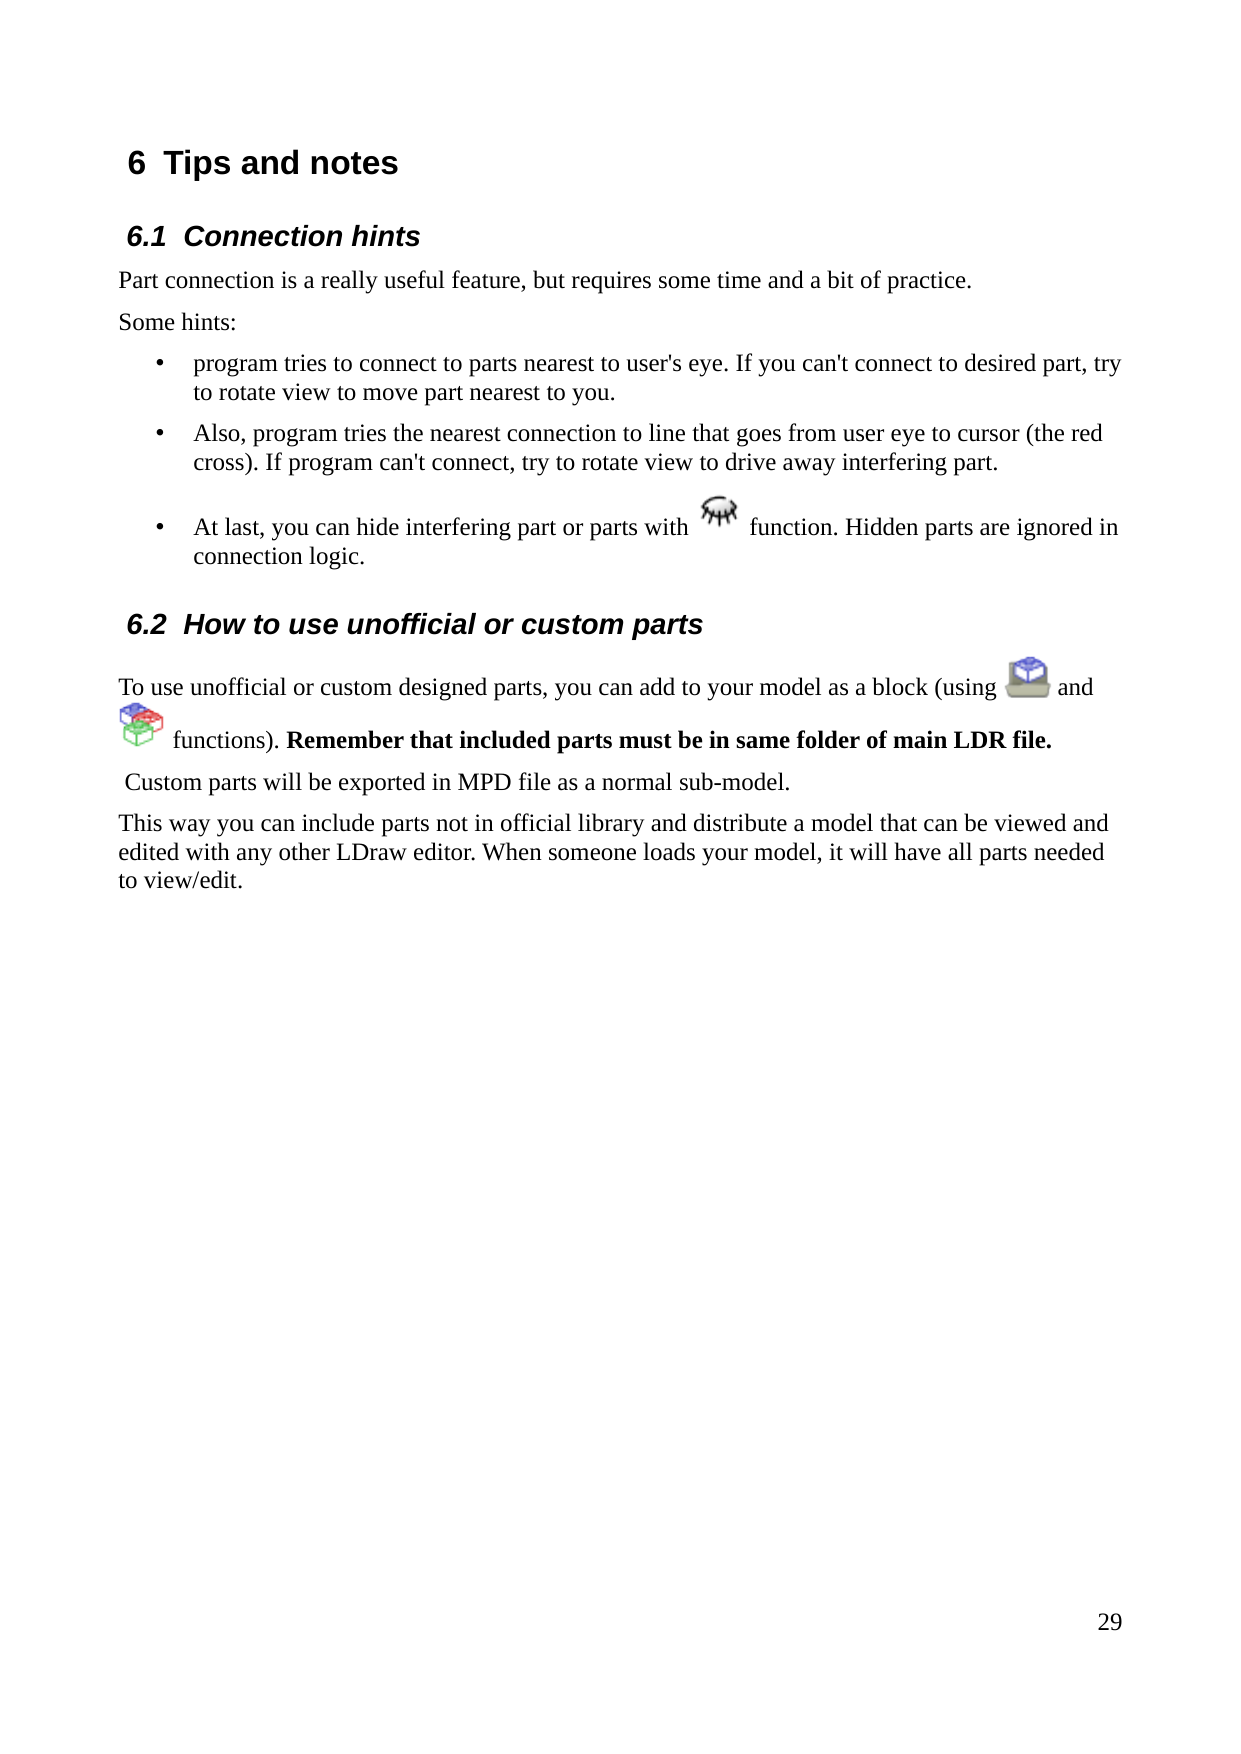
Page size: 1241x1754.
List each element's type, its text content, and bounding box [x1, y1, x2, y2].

text To use unofficial or custom designed parts, you can add to your model as a block (using and functions). Remember that included parts must be in same folder of main LDR file. [118, 653, 1122, 754]
list program tries to connect to parts nearest to user's eye. If you can't connect to desired part, try to rotate view to move part nearest to you. [156, 348, 1122, 405]
subtitle Tips and notes [118, 143, 1122, 182]
picture [118, 701, 166, 749]
subtitle Connection hints [118, 219, 1122, 253]
text Part connection is a really useful feature, but requires some time and a bit of practice. [118, 265, 1122, 294]
picture [1003, 653, 1052, 702]
subtitle How to use unofficial or custom parts [118, 607, 1122, 641]
text Custom parts will be exported in MPD file as a normal sub-model. [118, 767, 1122, 796]
list At last, you can hide interfering part or parts with function. Hidden parts are ignored in connection logic. [156, 488, 1122, 570]
list Also, program tries the nearest connection to line that goes from user eye to cursor (the red cross). If program can't connect, try to rotate view to drive away interfering part. [156, 418, 1122, 475]
picture [695, 487, 743, 536]
text This way you can include parts not in official library and distribute a model that can be viewed and edited with any other LDraw editor. When someone loads your model, it will have all parts needed to view/edit. [118, 808, 1122, 894]
text Some hints: [118, 307, 1122, 335]
